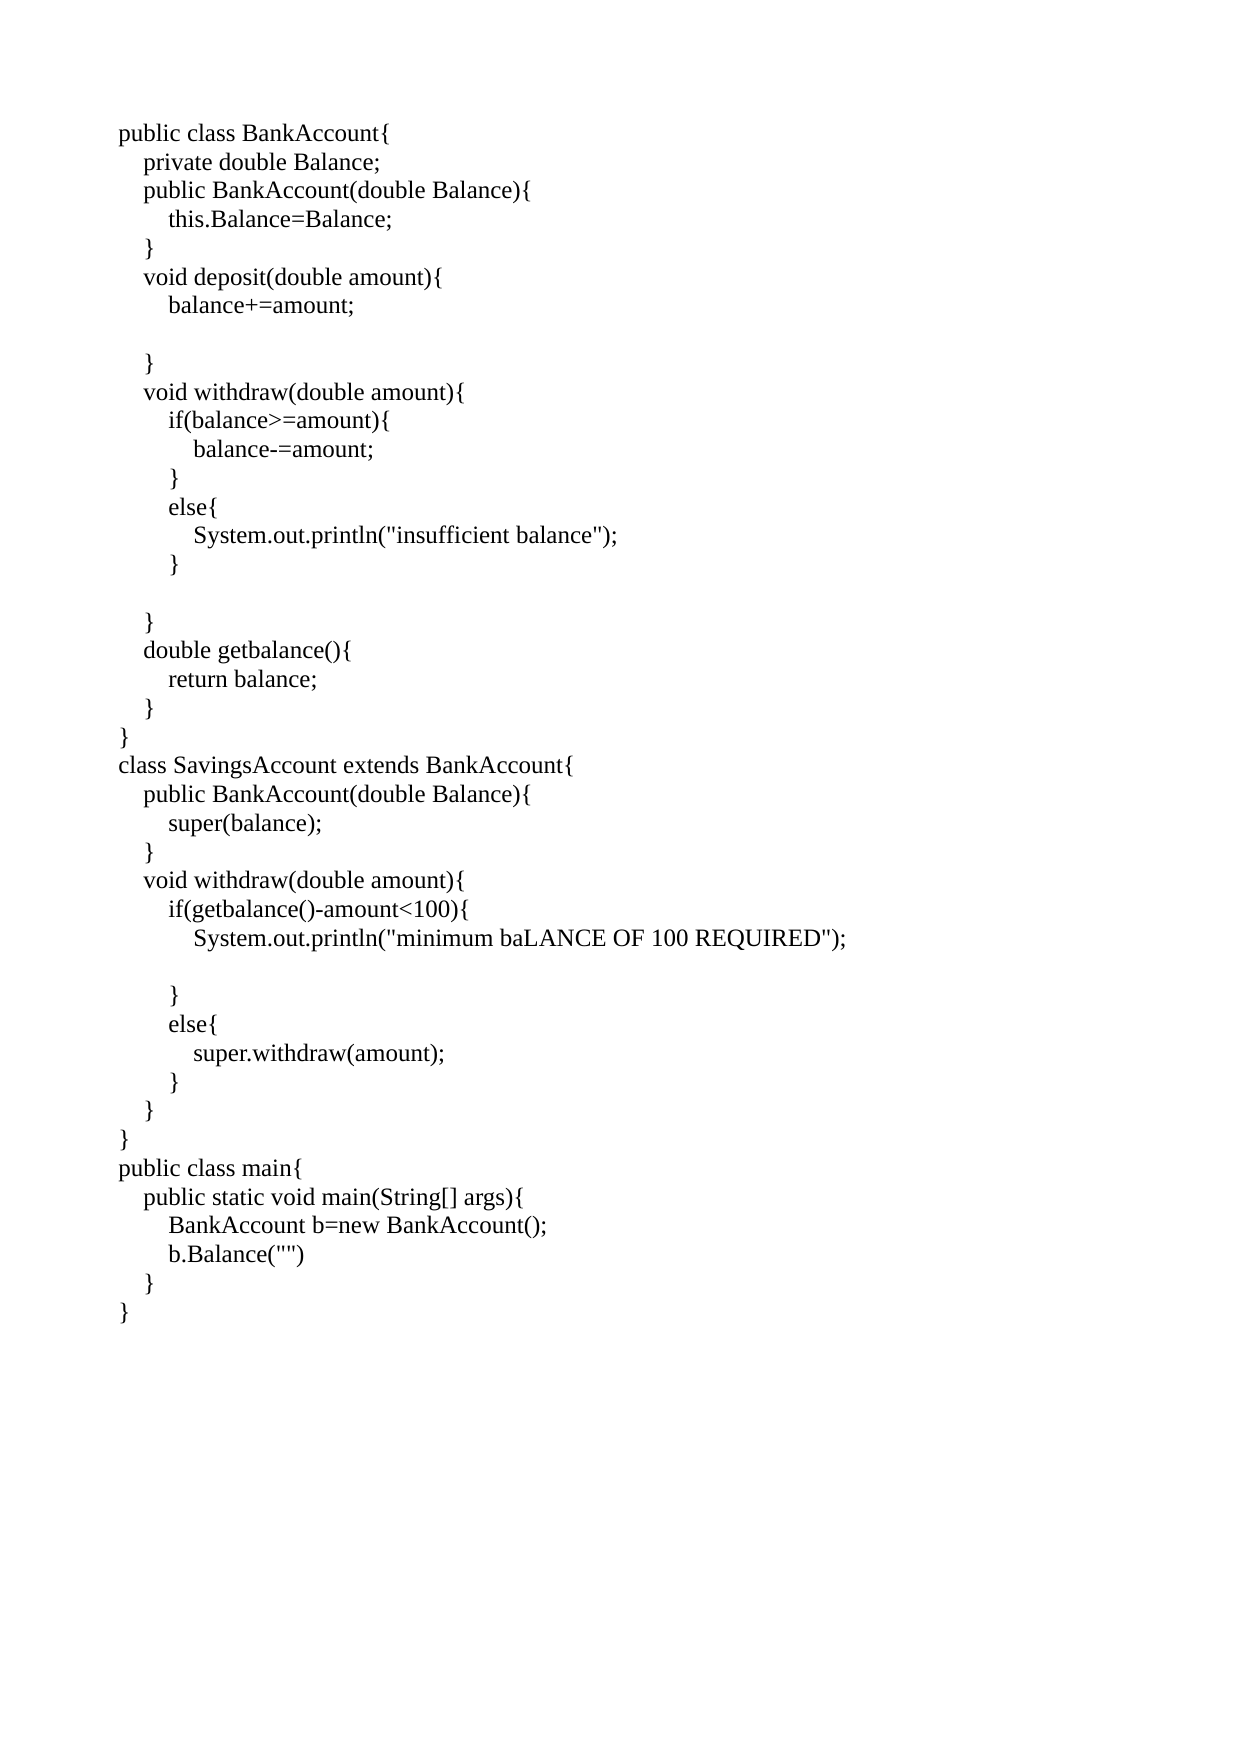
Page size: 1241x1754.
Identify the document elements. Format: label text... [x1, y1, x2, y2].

text class SavingsAccount extends BankAccount{ [118, 751, 1122, 779]
text super.withdraw(amount); [118, 1038, 1122, 1067]
text } [118, 693, 1122, 722]
text } [118, 233, 1122, 262]
text } [118, 463, 1122, 492]
text if(balance>=amount){ [118, 406, 1122, 434]
text public BankAccount(double Balance){ [118, 176, 1122, 204]
text BankAccount b=new BankAccount(); [118, 1211, 1122, 1239]
text this.Balance=Balance; [118, 204, 1122, 233]
text public BankAccount(double Balance){ [118, 779, 1122, 808]
text else{ [118, 1009, 1122, 1038]
text private double Balance; [118, 147, 1122, 176]
text balance-=amount; [118, 434, 1122, 463]
text void withdraw(double amount){ [118, 377, 1122, 406]
text b.Balance("") [118, 1239, 1122, 1268]
text void deposit(double amount){ [118, 262, 1122, 291]
text return balance; [118, 664, 1122, 693]
text } [118, 722, 1122, 751]
text } [118, 1096, 1122, 1124]
text } [118, 1297, 1122, 1326]
text if(getbalance()-amount<100){ [118, 894, 1122, 923]
text super(balance); [118, 808, 1122, 837]
text System.out.println("minimum baLANCE OF 100 REQUIRED"); [118, 923, 1122, 952]
text balance+=amount; [118, 291, 1122, 319]
text void withdraw(double amount){ [118, 866, 1122, 894]
text public class BankAccount{ [118, 118, 1122, 147]
text } [118, 981, 1122, 1009]
text } [118, 837, 1122, 866]
text System.out.println("insufficient balance"); [118, 521, 1122, 549]
text } [118, 348, 1122, 377]
text } [118, 607, 1122, 636]
text else{ [118, 492, 1122, 521]
text public static void main(String[] args){ [118, 1182, 1122, 1211]
text public class main{ [118, 1153, 1122, 1182]
text double getbalance(){ [118, 636, 1122, 664]
text } [118, 1124, 1122, 1153]
text } [118, 549, 1122, 578]
text } [118, 1067, 1122, 1096]
text } [118, 1268, 1122, 1297]
